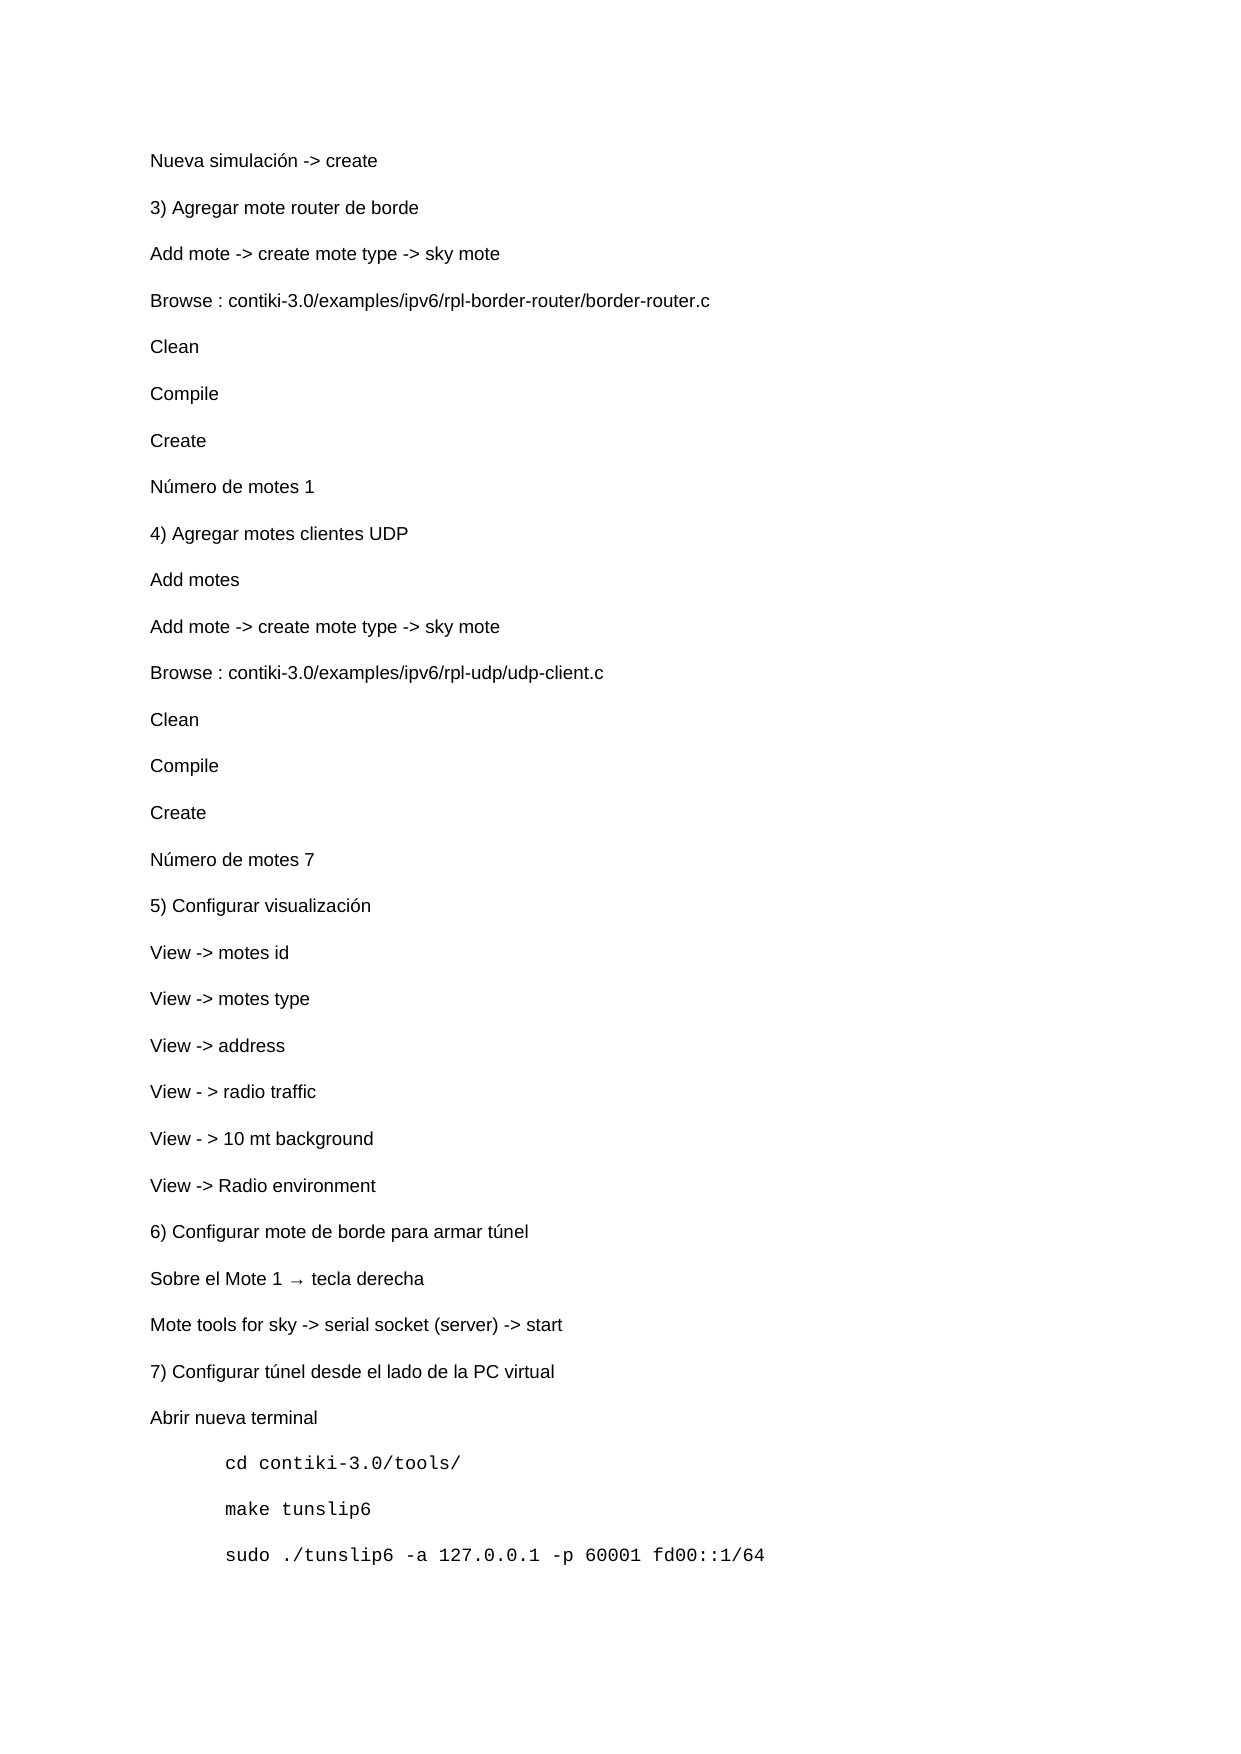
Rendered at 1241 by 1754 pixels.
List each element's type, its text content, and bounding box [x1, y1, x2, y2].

text View - > radio traffic [150, 1081, 1090, 1103]
text View -> motes type [150, 988, 1090, 1010]
text Add mote -> create mote type -> sky mote [150, 243, 1090, 265]
text Create [150, 429, 1090, 451]
text cd contiki-3.0/tools/ [150, 1454, 1090, 1475]
text 3) Agregar mote router de borde [150, 197, 1090, 218]
text Add mote -> create mote type -> sky mote [150, 616, 1090, 637]
text sudo ./tunslip6 -a 127.0.0.1 -p 60001 fd00::1/64 [150, 1546, 1090, 1567]
text 6) Configurar mote de borde para armar túnel [150, 1221, 1090, 1242]
text Compile [150, 755, 1090, 777]
text Clean [150, 336, 1090, 358]
text View - > 10 mt background [150, 1128, 1090, 1149]
text Sobre el Mote 1 → tecla derecha [150, 1267, 1090, 1289]
text View -> address [150, 1035, 1090, 1056]
text Add motes [150, 569, 1090, 591]
text Nueva simulación -> create [150, 150, 1090, 172]
text View -> motes id [150, 942, 1090, 963]
text Abrir nueva terminal [150, 1407, 1090, 1429]
text Compile [150, 383, 1090, 404]
text View -> Radio environment [150, 1174, 1090, 1196]
text Número de motes 1 [150, 476, 1090, 497]
text Clean [150, 709, 1090, 730]
text 7) Configurar túnel desde el lado de la PC virtual [150, 1361, 1090, 1382]
text Mote tools for sky -> serial socket (server) -> start [150, 1314, 1090, 1336]
text Número de motes 7 [150, 848, 1090, 870]
text 5) Configurar visualización [150, 895, 1090, 917]
text make tunslip6 [150, 1500, 1090, 1521]
text Browse : contiki-3.0/examples/ipv6/rpl-border-router/border-router.c [150, 290, 1090, 311]
text 4) Agregar motes clientes UDP [150, 522, 1090, 544]
text Browse : contiki-3.0/examples/ipv6/rpl-udp/udp-client.c [150, 662, 1090, 684]
text Create [150, 802, 1090, 823]
